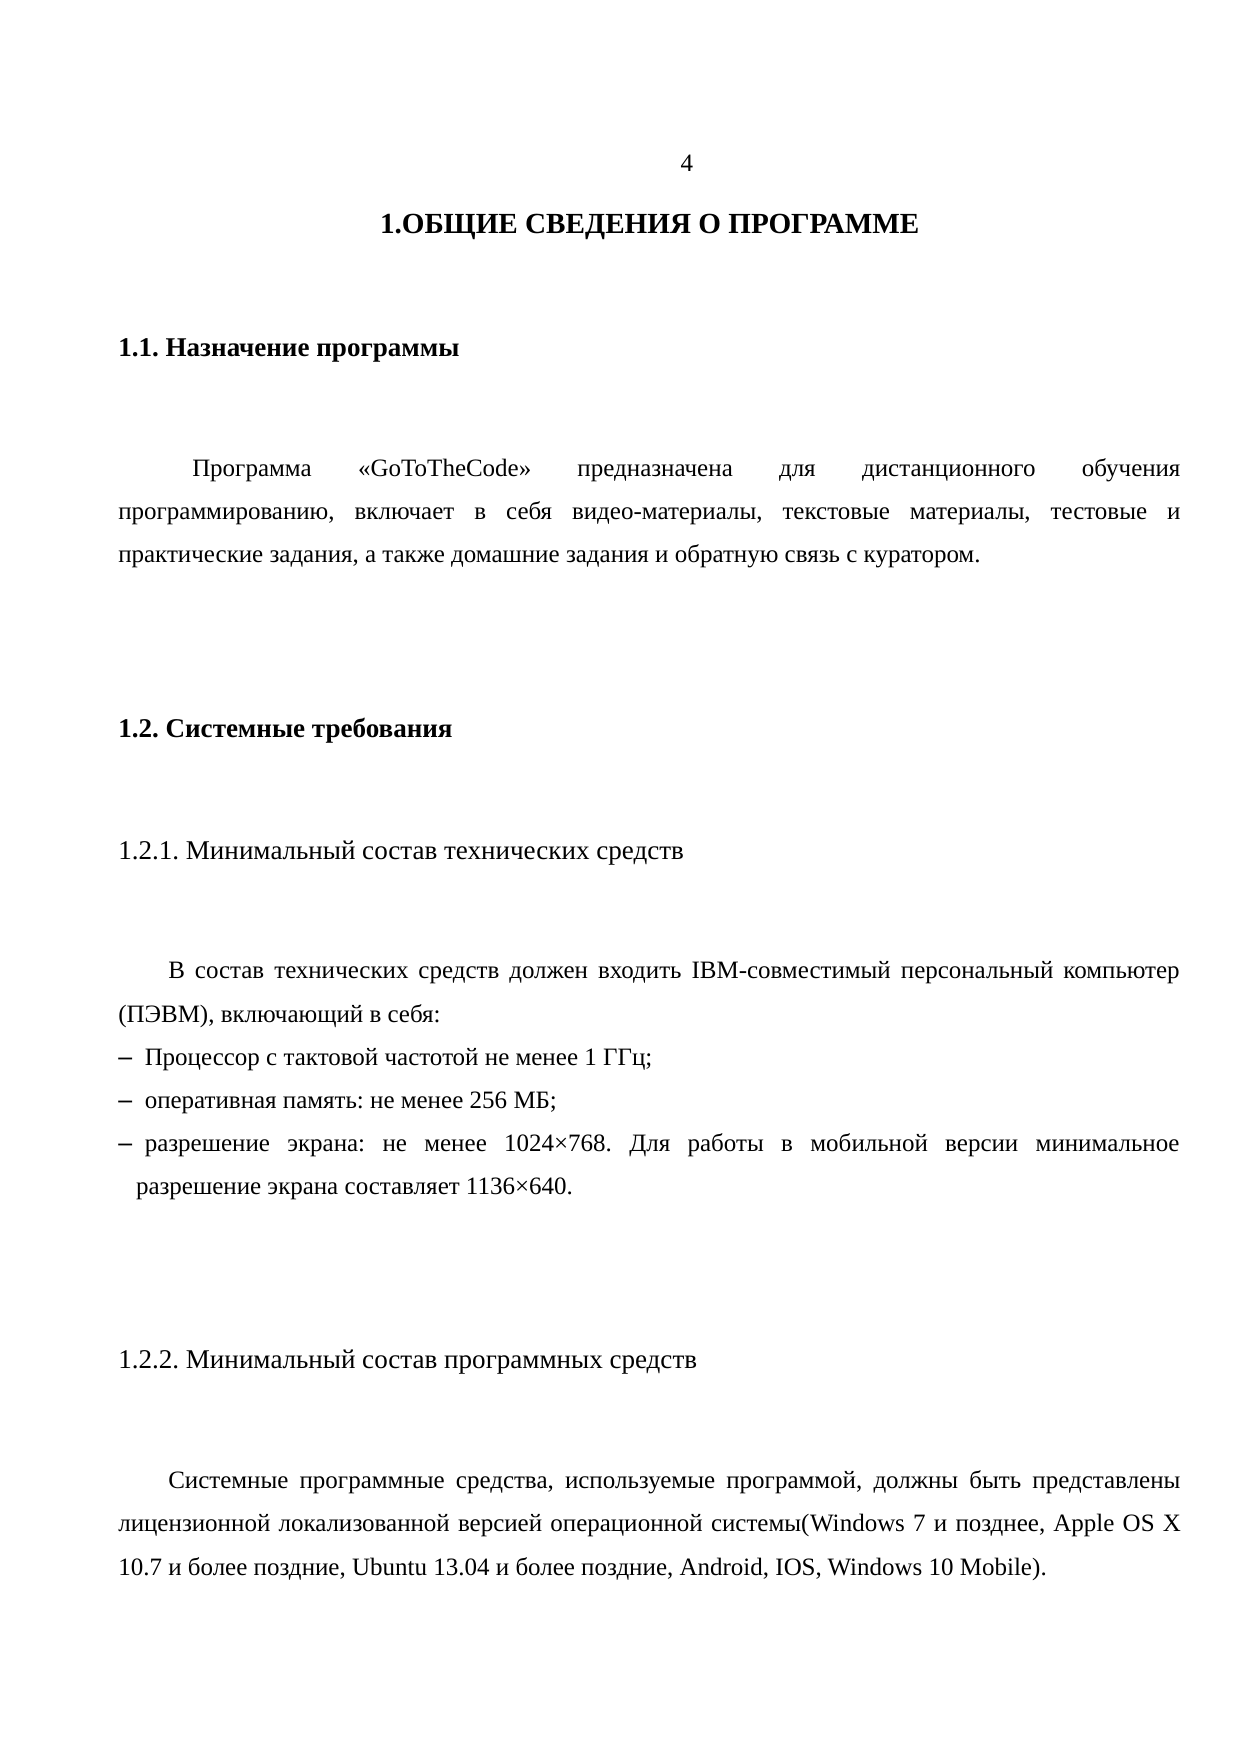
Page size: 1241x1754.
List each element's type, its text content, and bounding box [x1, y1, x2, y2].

list Процессор с тактовой частотой не менее 1 ГГц; [118, 1042, 1181, 1071]
text Программа «GoToTheCode» предназначена для дистанционного обучения программированию, включает в себя видео-материалы, текстовые материалы, тестовые и практические задания, а также домашние задания и обратную связь с куратором. [118, 453, 1181, 568]
text В состав технических средств должен входить IBM-совместимый персональный компьютер (ПЭВМ), включающий в себя: [118, 956, 1181, 1027]
subtitle 1.1. Назначение программы [118, 331, 1181, 362]
list оперативная память: не менее 256 МБ; [118, 1085, 1181, 1114]
list разрешение экрана: не менее 1024×768. Для работы в мобильной версии минимальное разрешение экрана составляет 1136×640. [118, 1128, 1181, 1200]
text Системные программные средства, используемые программой, должны быть представлены лицензионной локализованной версией операционной системы(Windows 7 и позднее, Apple OS X 10.7 и более поздние, Ubuntu 13.04 и более поздние, Android, IOS, Windows 10 Mobile). [118, 1465, 1181, 1580]
subtitle 1.Общие сведения о программе [118, 206, 1181, 239]
subtitle 1.2. Системные требования [118, 712, 1181, 743]
subtitle 1.2.2. Минимальный состав программных средств [118, 1344, 1181, 1375]
subtitle 1.2.1. Минимальный состав технических средств [118, 834, 1181, 865]
